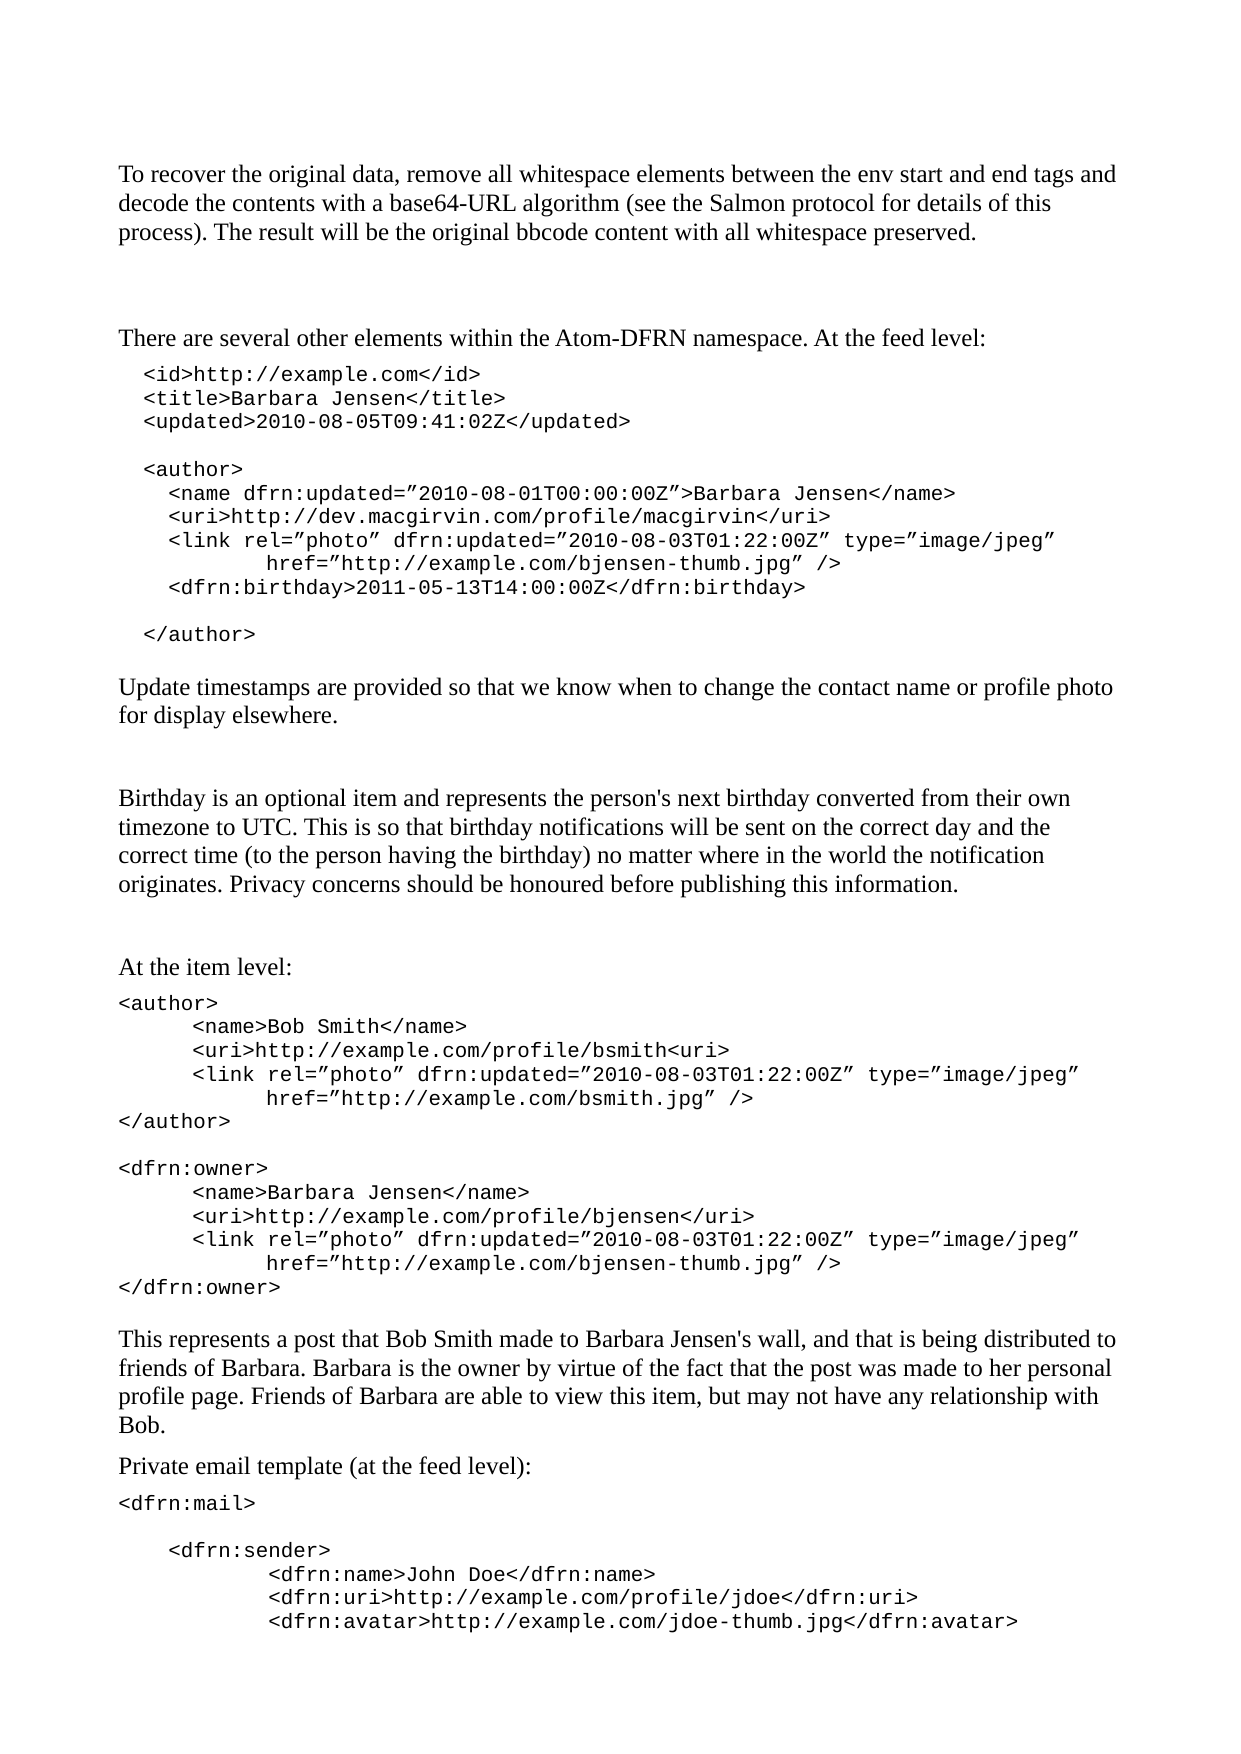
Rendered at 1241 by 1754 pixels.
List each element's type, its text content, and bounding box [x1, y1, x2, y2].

text <name>Barbara Jensen</name> [192, 1182, 1122, 1206]
text This represents a post that Bob Smith made to Barbara Jensen's wall, and that is being distributed to friends of Barbara. Barbara is the owner by virtue of the fact that the post was made to her personal profile page. Friends of Barbara are able to view this item, but may not have any relationship with Bob. [118, 1324, 1122, 1439]
text </author> [118, 1111, 1122, 1135]
text There are several other elements within the Atom-DFRN namespace. At the feed level: [118, 323, 1122, 352]
text <id>http://example.com</id> [118, 364, 1122, 388]
text <dfrn:avatar>http://example.com/jdoe-thumb.jpg</dfrn:avatar> [118, 1611, 1122, 1634]
text <uri>http://dev.macgirvin.com/profile/macgirvin</uri> [118, 506, 1122, 530]
text <dfrn:name>John Doe</dfrn:name> [118, 1564, 1122, 1587]
text Private email template (at the feed level): [118, 1451, 1122, 1480]
text <updated>2010-08-05T09:41:02Z</updated> [118, 412, 1122, 435]
text <name dfrn:updated=”2010-08-01T00:00:00Z”>Barbara Jensen</name> [118, 482, 1122, 506]
text <link rel=”photo” dfrn:updated=”2010-08-03T01:22:00Z” type=”image/jpeg” href=”http://example.com/bsmith.jpg” /> [118, 1064, 1122, 1111]
text <title>Barbara Jensen</title> [118, 388, 1122, 412]
text <dfrn:mail> [118, 1493, 1122, 1516]
text </author> [118, 624, 1122, 648]
text </dfrn:owner> [118, 1277, 1122, 1300]
text <dfrn:birthday>2011-05-13T14:00:00Z</dfrn:birthday> [118, 577, 1122, 601]
text <author> [118, 993, 1122, 1017]
text <link rel=”photo” dfrn:updated=”2010-08-03T01:22:00Z” type=”image/jpeg” href=”http://example.com/bjensen-thumb.jpg” /> [118, 530, 1122, 577]
text <author> [118, 459, 1122, 482]
text <uri>http://example.com/profile/bsmith<uri> [192, 1040, 1122, 1064]
text <uri>http://example.com/profile/bjensen</uri> [192, 1206, 1122, 1229]
text Update timestamps are provided so that we know when to change the contact name or profile photo for display elsewhere. [118, 672, 1122, 729]
text To recover the original data, remove all whitespace elements between the env start and end tags and decode the contents with a base64-URL algorithm (see the Salmon protocol for details of this process). The result will be the original bbcode content with all whitespace preserved. [118, 159, 1122, 246]
text <dfrn:sender> [118, 1540, 1122, 1564]
text Birthday is an optional item and represents the person's next birthday converted from their own timezone to UTC. This is so that birthday notifications will be sent on the correct day and the correct time (to the person having the birthday) no matter where in the world the notification originates. Privacy concerns should be honoured before publishing this information. [118, 783, 1122, 898]
text <link rel=”photo” dfrn:updated=”2010-08-03T01:22:00Z” type=”image/jpeg” href=”http://example.com/bjensen-thumb.jpg” /> [118, 1229, 1122, 1277]
text <name>Bob Smith</name> [192, 1017, 1122, 1040]
text <dfrn:owner> [118, 1158, 1122, 1182]
text At the item level: [118, 952, 1122, 980]
text <dfrn:uri>http://example.com/profile/jdoe</dfrn:uri> [118, 1587, 1122, 1611]
